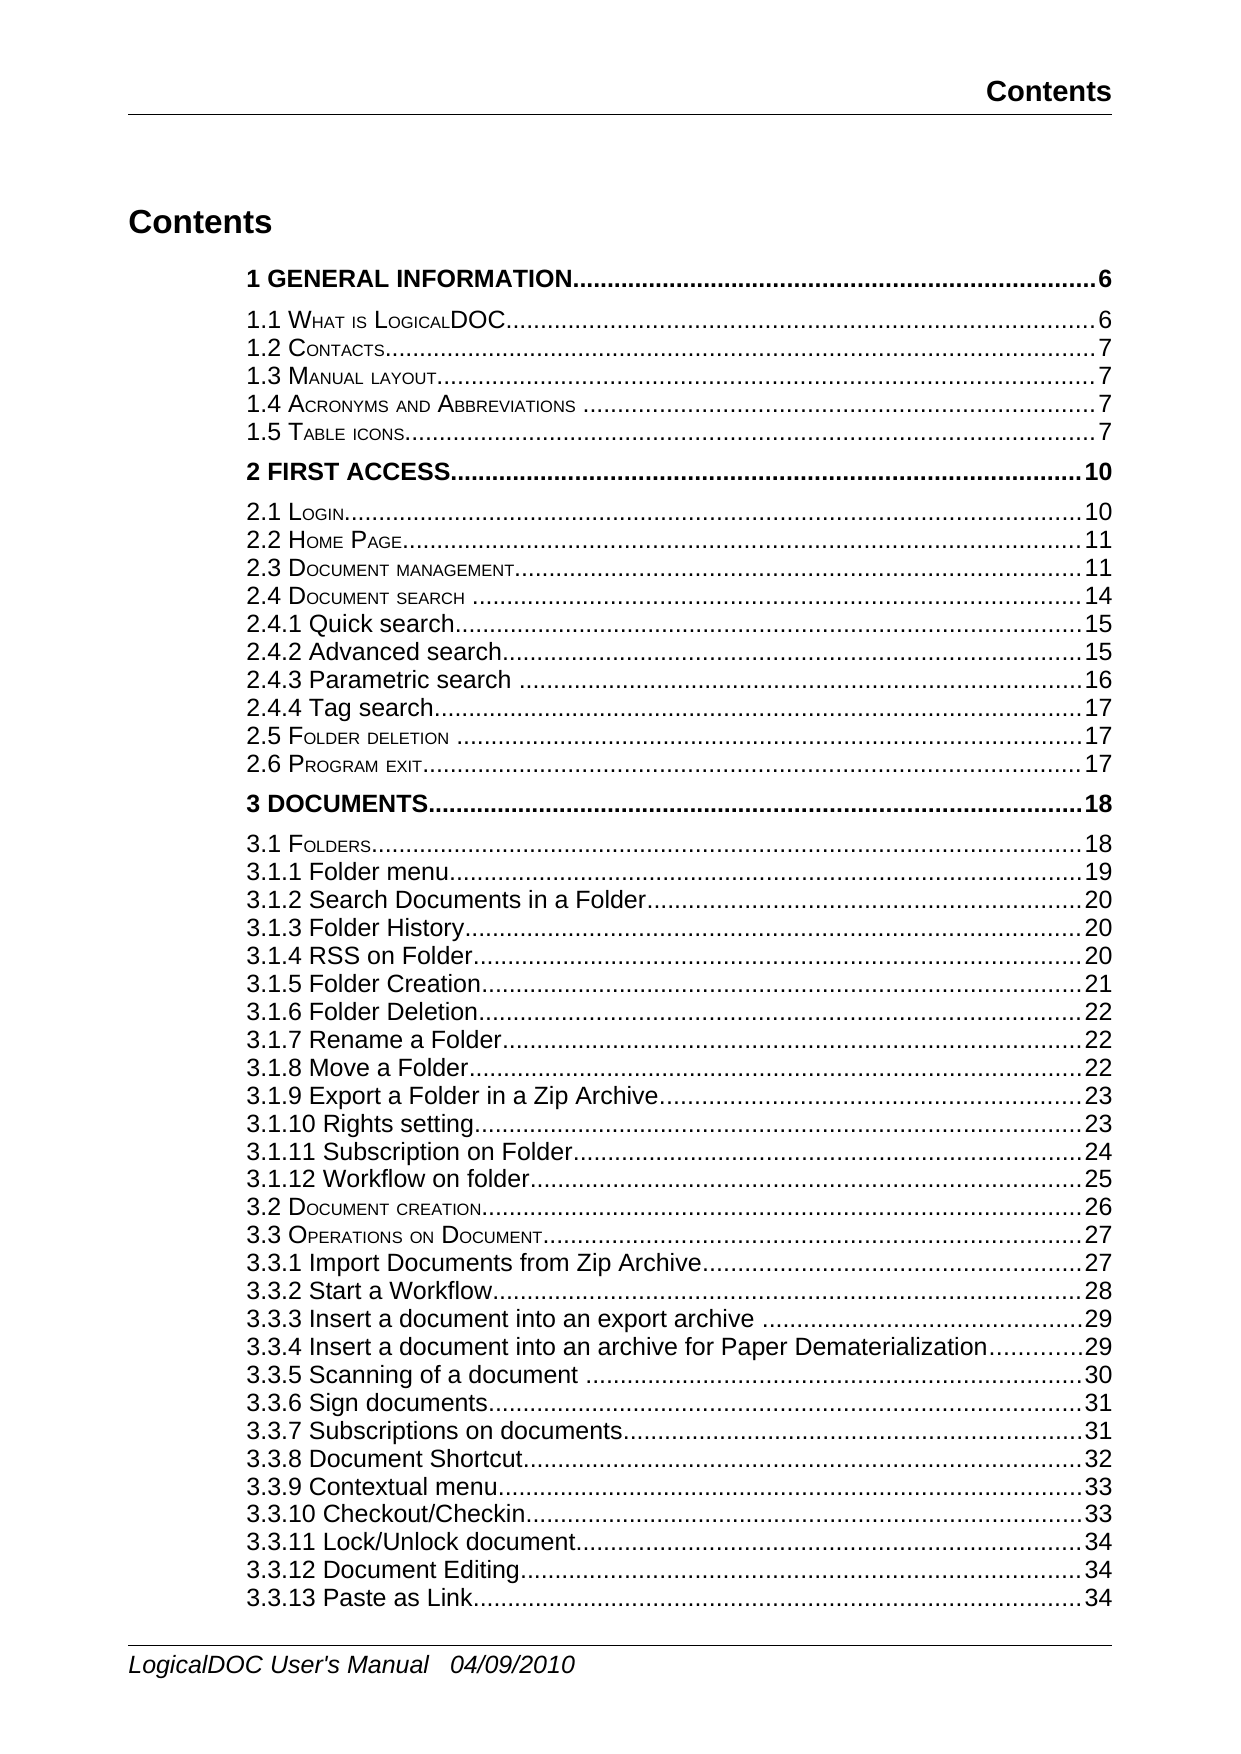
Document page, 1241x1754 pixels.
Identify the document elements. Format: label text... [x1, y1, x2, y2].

text 1.4 Acronyms and Abbreviations 7 [246, 389, 1112, 417]
text 3.3.1 Import Documents from Zip Archive 27 [246, 1249, 1112, 1277]
subtitle Contents [128, 203, 1112, 240]
text 1.1 What is LogicalDOC 6 [246, 306, 1112, 333]
text 3.3.8 Document Shortcut 32 [246, 1444, 1112, 1472]
text 3.1.11 Subscription on Folder 24 [246, 1137, 1112, 1165]
text 3.1.5 Folder Creation 21 [246, 970, 1112, 998]
text 3.3.4 Insert a document into an archive for Paper Dematerialization 29 [246, 1333, 1112, 1361]
text 3.1.2 Search Documents in a Folder 20 [246, 886, 1112, 914]
text 2.2 Home Page 11 [246, 526, 1112, 554]
text 3 Documents 18 [246, 790, 1112, 818]
text 3.3.3 Insert a document into an export archive 29 [246, 1305, 1112, 1333]
text 3.1.1 Folder menu 19 [246, 858, 1112, 886]
text 3.1.8 Move a Folder 22 [246, 1053, 1112, 1081]
text 3.3 Operations on Document 27 [246, 1221, 1112, 1249]
text 3.3.12 Document Editing 34 [246, 1556, 1112, 1584]
text 2 First access 10 [246, 458, 1112, 486]
text 3.3.9 Contextual menu 33 [246, 1472, 1112, 1500]
text 3.3.13 Paste as Link 34 [246, 1584, 1112, 1612]
text 1 General Information 6 [246, 265, 1112, 293]
text 3.1.9 Export a Folder in a Zip Archive 23 [246, 1081, 1112, 1109]
text 3.3.10 Checkout/Checkin 33 [246, 1500, 1112, 1528]
text 3.1.4 RSS on Folder 20 [246, 942, 1112, 970]
text 3.1.12 Workflow on folder 25 [246, 1165, 1112, 1193]
text 2.6 Program exit 17 [246, 749, 1112, 777]
text 3.1.3 Folder History 20 [246, 914, 1112, 942]
text 2.1 Login 10 [246, 498, 1112, 526]
text 3.3.5 Scanning of a document 30 [246, 1361, 1112, 1388]
text 2.4 Document search 14 [246, 582, 1112, 610]
text 3.3.6 Sign documents 31 [246, 1388, 1112, 1416]
text 3.2 Document creation 26 [246, 1193, 1112, 1221]
text 2.4.4 Tag search 17 [246, 693, 1112, 721]
text 3.1 Folders 18 [246, 830, 1112, 858]
text 1.3 Manual layout 7 [246, 361, 1112, 389]
text 1.5 Table icons 7 [246, 417, 1112, 445]
text 1.2 Contacts 7 [246, 333, 1112, 361]
text 2.4.1 Quick search 15 [246, 610, 1112, 638]
text 2.3 Document management 11 [246, 554, 1112, 582]
text 3.1.7 Rename a Folder 22 [246, 1026, 1112, 1053]
text 3.1.6 Folder Deletion 22 [246, 998, 1112, 1026]
text 2.4.2 Advanced search 15 [246, 638, 1112, 666]
text 3.3.7 Subscriptions on documents 31 [246, 1416, 1112, 1444]
text 3.3.11 Lock/Unlock document 34 [246, 1528, 1112, 1556]
text 2.4.3 Parametric search 16 [246, 666, 1112, 693]
text 2.5 Folder deletion 17 [246, 721, 1112, 749]
text 3.1.10 Rights setting 23 [246, 1109, 1112, 1137]
text 3.3.2 Start a Workflow 28 [246, 1277, 1112, 1305]
